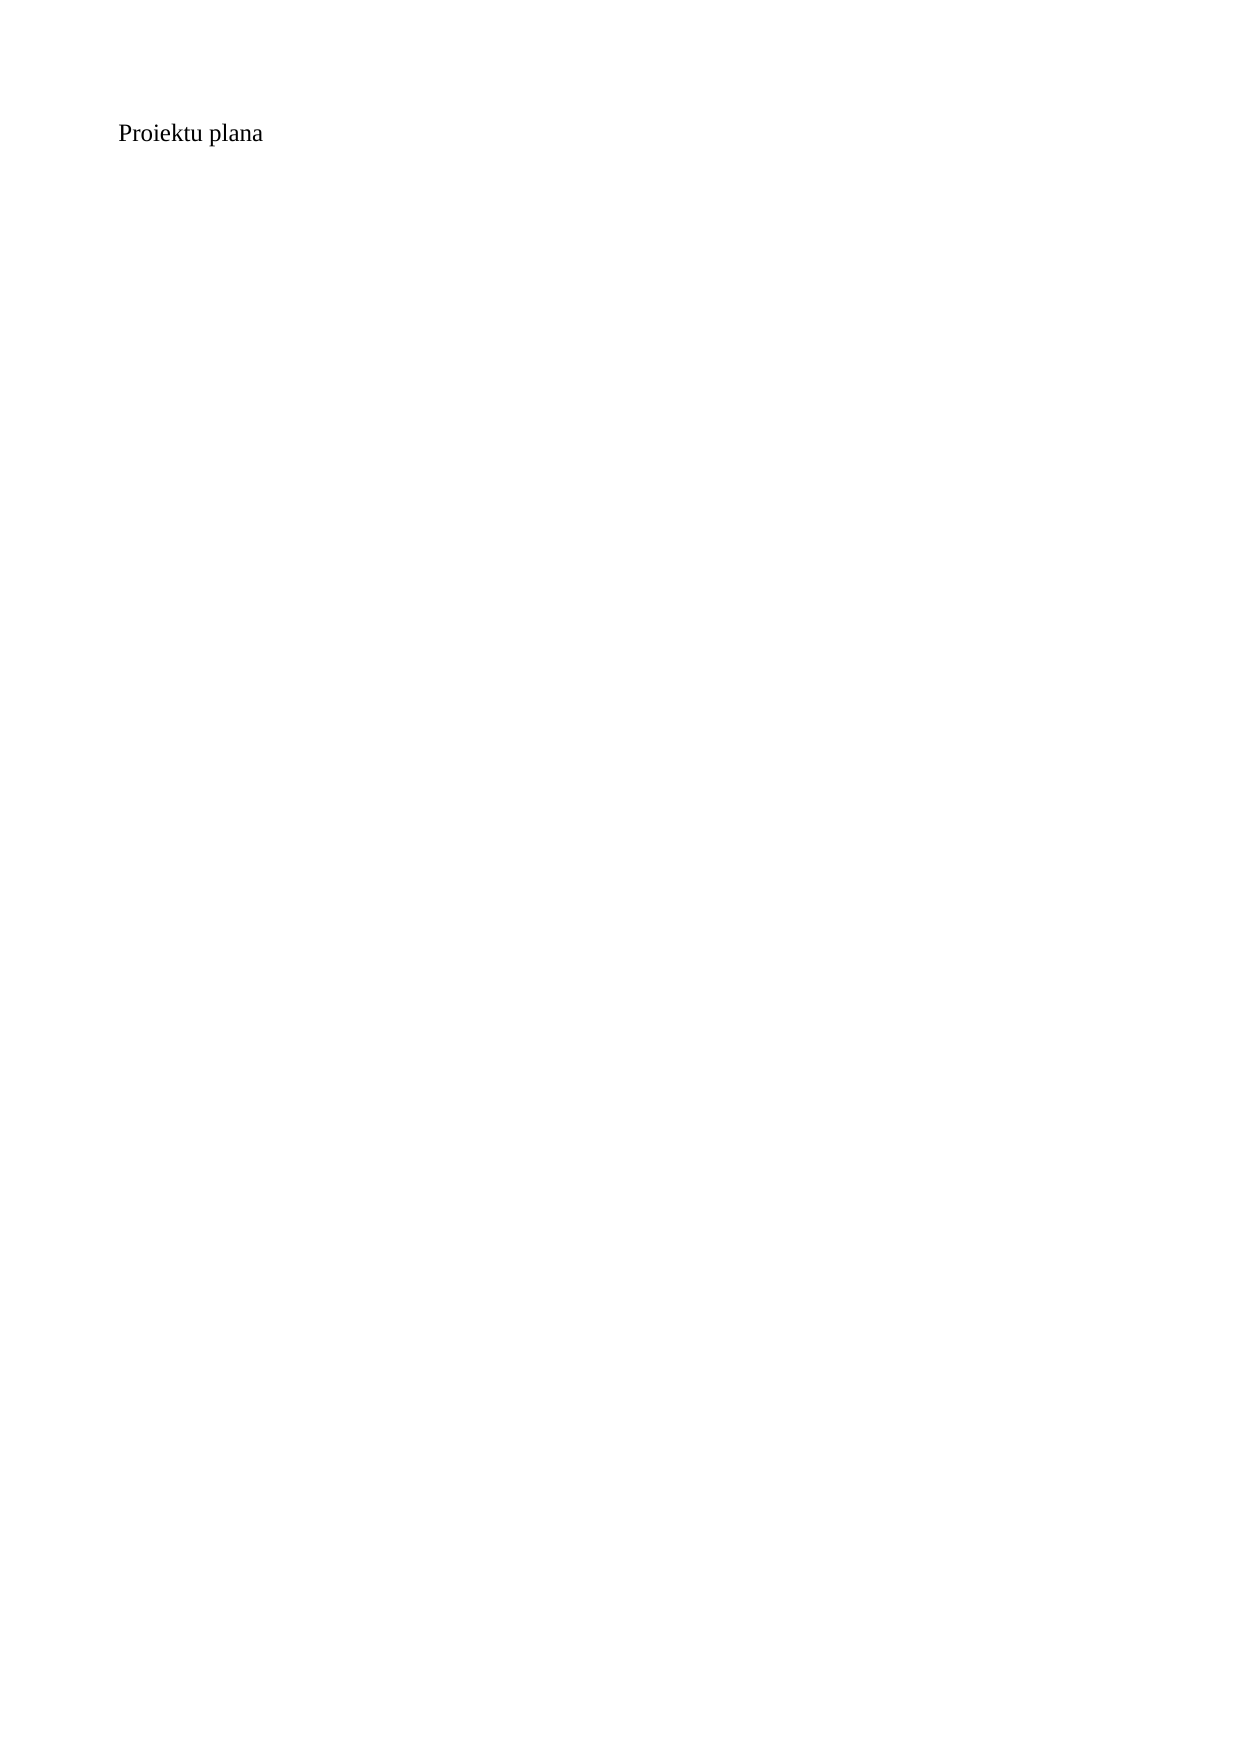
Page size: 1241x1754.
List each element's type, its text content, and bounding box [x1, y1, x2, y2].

text Proiektu plana [118, 118, 1122, 147]
